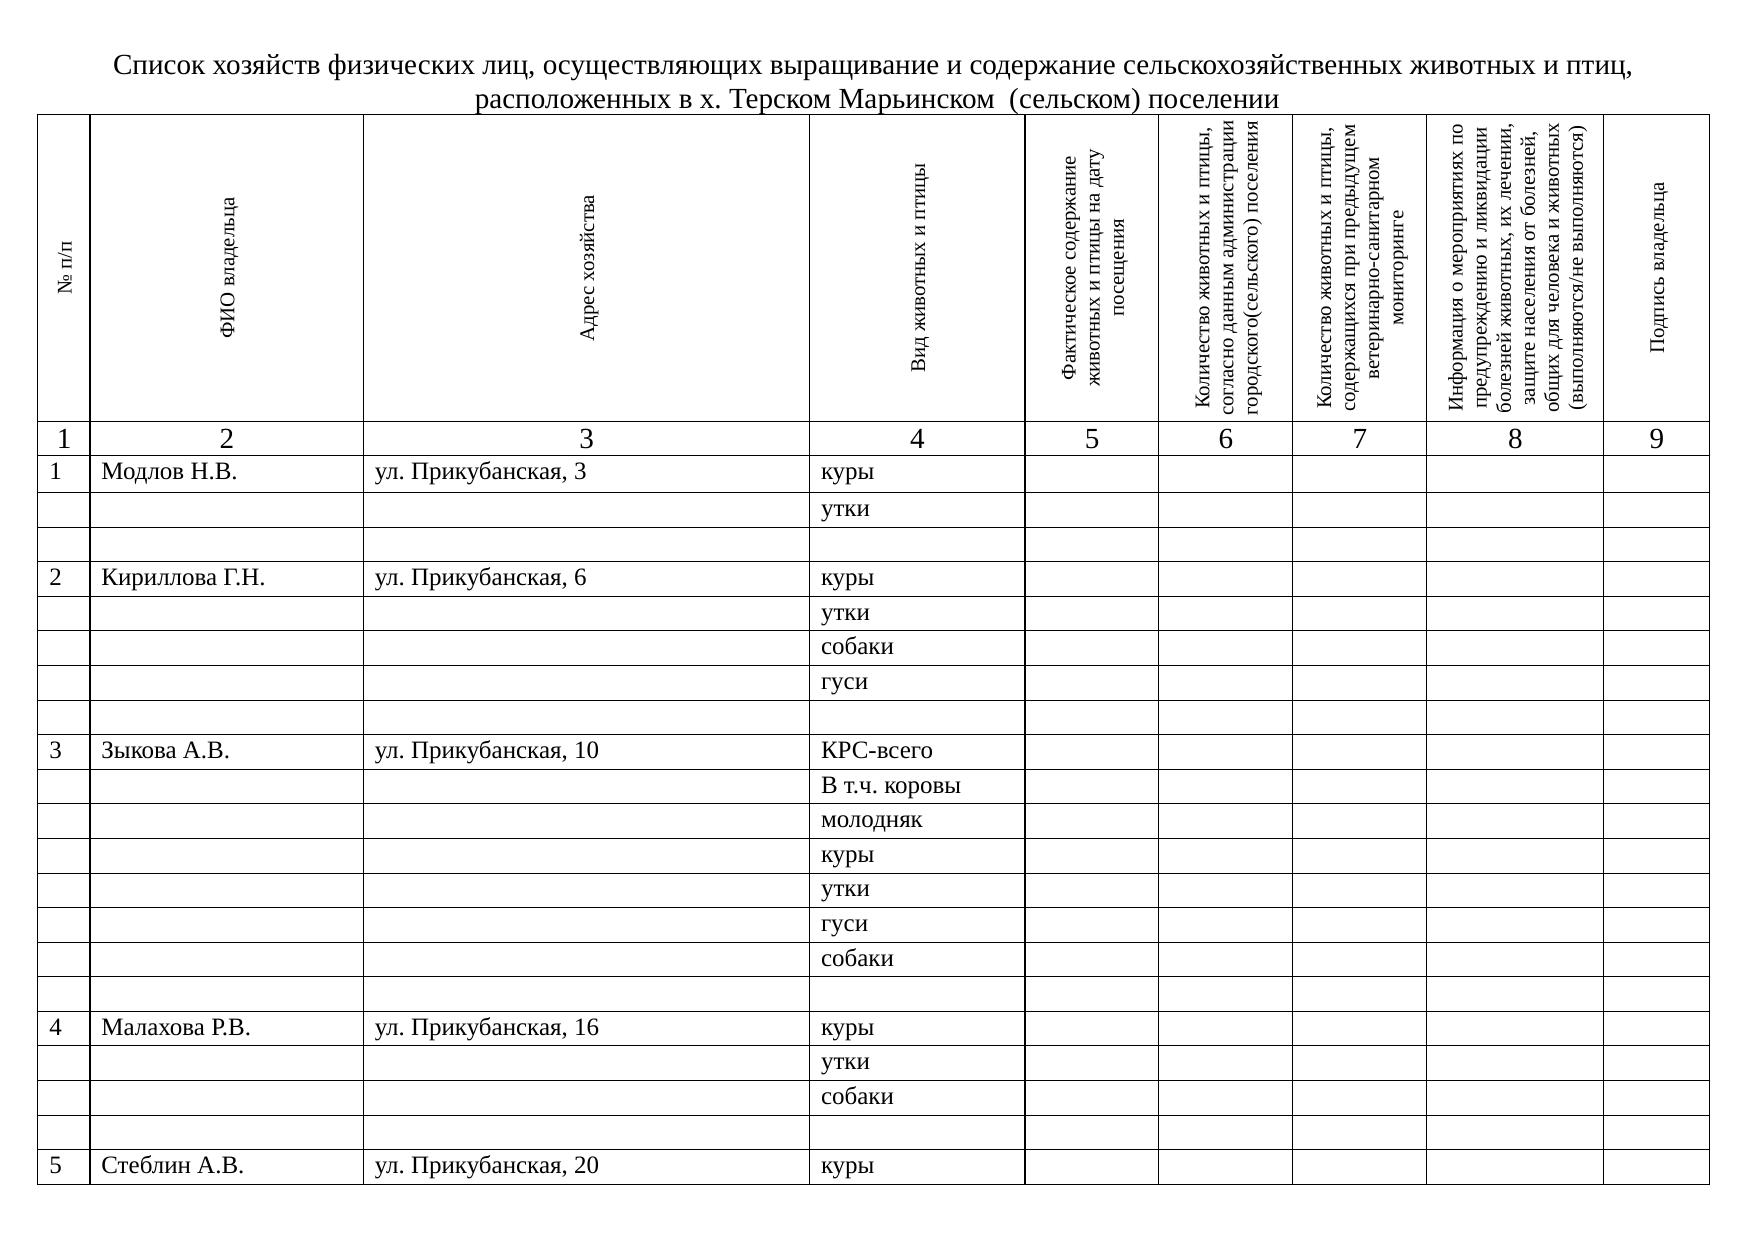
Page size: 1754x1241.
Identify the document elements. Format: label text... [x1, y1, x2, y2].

table_cell [1604, 1046, 1709, 1080]
table_cell гуси [810, 666, 1024, 699]
table_cell [1427, 908, 1603, 942]
table_cell [1026, 1116, 1158, 1149]
table_cell [1026, 631, 1158, 665]
table_cell [1604, 631, 1709, 665]
table_cell [1293, 1012, 1426, 1045]
table_cell [1293, 977, 1426, 1011]
table_cell [1427, 1150, 1603, 1184]
table_cell утки [810, 597, 1024, 630]
table_cell [91, 804, 363, 838]
table_cell [1159, 770, 1292, 803]
text расположенных в х. Терском Марьинском (сельском) поселении [41, 81, 1713, 114]
table_cell [364, 874, 809, 907]
table_cell 2 [38, 562, 89, 596]
table_cell [364, 1081, 809, 1114]
table_cell [1293, 456, 1426, 492]
table_cell [1159, 943, 1292, 976]
table_cell утки [810, 874, 1024, 907]
table_cell [91, 1046, 363, 1080]
table_cell [1159, 631, 1292, 665]
table_cell [91, 701, 363, 734]
table_cell 7 [1293, 422, 1426, 455]
table_cell молодняк [810, 804, 1024, 838]
table_cell [1293, 493, 1426, 527]
table_cell [1159, 908, 1292, 942]
table_cell ул. Прикубанская, 20 [364, 1150, 809, 1184]
table_cell [38, 528, 89, 561]
table_header № п/п [38, 115, 89, 421]
table_cell собаки [810, 943, 1024, 976]
table_cell [1293, 666, 1426, 699]
table_cell Кириллова Г.Н. [91, 562, 363, 596]
table_cell [1159, 735, 1292, 769]
table_cell [1604, 562, 1709, 596]
table_cell [364, 943, 809, 976]
table_cell [1427, 631, 1603, 665]
table_cell [1427, 1046, 1603, 1080]
table_cell 3 [364, 422, 809, 455]
table_cell [1604, 908, 1709, 942]
table_cell [1026, 1081, 1158, 1114]
table_cell [1026, 456, 1158, 492]
table_cell утки [810, 493, 1024, 527]
table_cell [91, 666, 363, 699]
table_cell [1026, 562, 1158, 596]
table_cell [38, 1081, 89, 1114]
table_cell Малахова Р.В. [91, 1012, 363, 1045]
table_cell [1159, 1116, 1292, 1149]
table_cell [1604, 666, 1709, 699]
table_header Подпись владельца [1604, 115, 1709, 421]
table_cell [38, 1116, 89, 1149]
table_cell [364, 631, 809, 665]
table_cell утки [810, 1046, 1024, 1080]
table_cell [38, 874, 89, 907]
table_cell [810, 701, 1024, 734]
table_cell [91, 977, 363, 1011]
table_cell [1427, 493, 1603, 527]
table_cell [1427, 1081, 1603, 1114]
table_cell [364, 977, 809, 1011]
table_cell [1159, 562, 1292, 596]
table_cell [1427, 770, 1603, 803]
table_cell [38, 597, 89, 630]
table_cell [1159, 528, 1292, 561]
table_cell 9 [1604, 422, 1709, 455]
table_cell [1026, 874, 1158, 907]
table_cell [1427, 804, 1603, 838]
table_cell [1604, 839, 1709, 872]
table_cell [91, 770, 363, 803]
table_cell Зыкова А.В. [91, 735, 363, 769]
table_cell собаки [810, 631, 1024, 665]
table_cell куры [810, 456, 1024, 492]
table_cell [38, 943, 89, 976]
table_cell [1604, 735, 1709, 769]
table_cell [38, 839, 89, 872]
table_cell [364, 528, 809, 561]
table_cell [38, 908, 89, 942]
table_cell 8 [1427, 422, 1603, 455]
table_cell [1427, 839, 1603, 872]
text Список хозяйств физических лиц, осуществляющих выращивание и содержание сельскохозяйственных животных и птиц, [41, 47, 1713, 81]
table_cell [1159, 701, 1292, 734]
table_cell [1604, 597, 1709, 630]
table_cell [1159, 1150, 1292, 1184]
table_cell ул. Прикубанская, 6 [364, 562, 809, 596]
table_cell [38, 977, 89, 1011]
table_cell [1604, 977, 1709, 1011]
table_cell 1 [38, 456, 89, 492]
table_cell куры [810, 839, 1024, 872]
table_cell ул. Прикубанская, 10 [364, 735, 809, 769]
table_cell [1604, 493, 1709, 527]
table_cell 4 [810, 422, 1024, 455]
table_cell [38, 493, 89, 527]
table_cell [91, 493, 363, 527]
table_cell [38, 701, 89, 734]
table_cell [1427, 562, 1603, 596]
table_header Количество животных и птицы, содержащихся при предыдущем ветеринарно-санитарном мониторинге [1293, 115, 1426, 421]
table_cell [1159, 977, 1292, 1011]
table_cell [91, 1116, 363, 1149]
table_cell [364, 1046, 809, 1080]
table_cell [364, 666, 809, 699]
table_cell [1604, 943, 1709, 976]
table_cell [38, 1046, 89, 1080]
table_cell [1026, 1046, 1158, 1080]
table_cell куры [810, 1012, 1024, 1045]
table_cell [1026, 666, 1158, 699]
table_cell ул. Прикубанская, 16 [364, 1012, 809, 1045]
table_cell [1159, 1081, 1292, 1114]
table_cell Стеблин А.В. [91, 1150, 363, 1184]
table_cell [364, 839, 809, 872]
table_cell [1026, 528, 1158, 561]
table_cell куры [810, 1150, 1024, 1184]
table_cell [1026, 493, 1158, 527]
table_cell [1026, 597, 1158, 630]
table_cell В т.ч. коровы [810, 770, 1024, 803]
table_cell [1026, 839, 1158, 872]
table_cell [91, 631, 363, 665]
table_cell 4 [38, 1012, 89, 1045]
table_cell [810, 528, 1024, 561]
table_cell [1026, 1012, 1158, 1045]
table_cell [1604, 1081, 1709, 1114]
table_cell [1026, 701, 1158, 734]
table_cell [1293, 528, 1426, 561]
table_cell [1293, 839, 1426, 872]
table_cell [1293, 1081, 1426, 1114]
table_header Адрес хозяйства [364, 115, 809, 421]
table_cell [1427, 943, 1603, 976]
table_cell [1427, 528, 1603, 561]
table_cell [1427, 597, 1603, 630]
table_cell [38, 666, 89, 699]
table_cell [1159, 839, 1292, 872]
table_cell [1293, 908, 1426, 942]
table_cell [1026, 908, 1158, 942]
table_cell [1427, 701, 1603, 734]
table_cell [1026, 770, 1158, 803]
table_cell [1293, 1116, 1426, 1149]
table_cell [1427, 1012, 1603, 1045]
table_cell [1604, 1116, 1709, 1149]
table_cell [1293, 770, 1426, 803]
table_cell [1604, 1150, 1709, 1184]
table_header Вид животных и птицы [810, 115, 1024, 421]
table_cell [1026, 977, 1158, 1011]
table_cell [91, 943, 363, 976]
table_cell [364, 908, 809, 942]
table_cell [810, 1116, 1024, 1149]
table_cell [1604, 874, 1709, 907]
table_cell [1293, 1046, 1426, 1080]
table_cell 3 [38, 735, 89, 769]
table_cell [1604, 1012, 1709, 1045]
table_header Количество животных и птицы, согласно данным администрации городского(сельского) поселения [1159, 115, 1292, 421]
table_cell [810, 977, 1024, 1011]
table_cell [38, 770, 89, 803]
table_cell КРС-всего [810, 735, 1024, 769]
table_cell [1293, 943, 1426, 976]
table_cell [364, 597, 809, 630]
table_cell [1026, 1150, 1158, 1184]
table_cell [1159, 1046, 1292, 1080]
table_cell [364, 770, 809, 803]
table_cell [1293, 874, 1426, 907]
table_cell [1427, 456, 1603, 492]
table_cell 1 [38, 422, 89, 455]
table_cell [364, 1116, 809, 1149]
table_cell [1293, 562, 1426, 596]
table_cell [1293, 597, 1426, 630]
table_cell [1604, 804, 1709, 838]
table_cell [38, 631, 89, 665]
table_cell [1293, 1150, 1426, 1184]
table_cell ул. Прикубанская, 3 [364, 456, 809, 492]
table_cell [1427, 1116, 1603, 1149]
table_cell [91, 528, 363, 561]
table_header Информация о мероприятиях по предупреждению и ликвидации болезней животных, их лечении, защите населения от болезней, общих для человека и животных (выполняются/не выполняются) [1427, 115, 1603, 421]
table_cell [1293, 631, 1426, 665]
table_cell [364, 804, 809, 838]
table_cell [1427, 735, 1603, 769]
table_cell [91, 908, 363, 942]
table_cell 2 [91, 422, 363, 455]
table_cell [1159, 597, 1292, 630]
table_header ФИО владельца [91, 115, 363, 421]
table_cell [1159, 804, 1292, 838]
table_cell [1159, 493, 1292, 527]
table_cell гуси [810, 908, 1024, 942]
table_cell [1159, 874, 1292, 907]
table_cell 5 [38, 1150, 89, 1184]
table_header Фактическое содержание животных и птицы на дату посещения [1026, 115, 1158, 421]
table_cell [1159, 666, 1292, 699]
table_cell собаки [810, 1081, 1024, 1114]
table_cell [1604, 701, 1709, 734]
table_cell [1293, 735, 1426, 769]
table_cell [1159, 1012, 1292, 1045]
table_cell [1293, 804, 1426, 838]
table_cell [1604, 528, 1709, 561]
table_cell куры [810, 562, 1024, 596]
table_cell [1427, 666, 1603, 699]
table_cell [1026, 804, 1158, 838]
table_cell [91, 597, 363, 630]
table_cell [364, 701, 809, 734]
table_cell [1026, 943, 1158, 976]
table_cell [1604, 770, 1709, 803]
table_cell [1427, 874, 1603, 907]
table_cell [1293, 701, 1426, 734]
table_cell [1026, 735, 1158, 769]
table_cell [91, 874, 363, 907]
table_cell [91, 839, 363, 872]
table_cell [364, 493, 809, 527]
table_cell 5 [1026, 422, 1158, 455]
table_cell 6 [1159, 422, 1292, 455]
table_cell [91, 1081, 363, 1114]
table_cell Модлов Н.В. [91, 456, 363, 492]
table_cell [1427, 977, 1603, 1011]
table_cell [38, 804, 89, 838]
table_cell [1604, 456, 1709, 492]
table_cell [1159, 456, 1292, 492]
